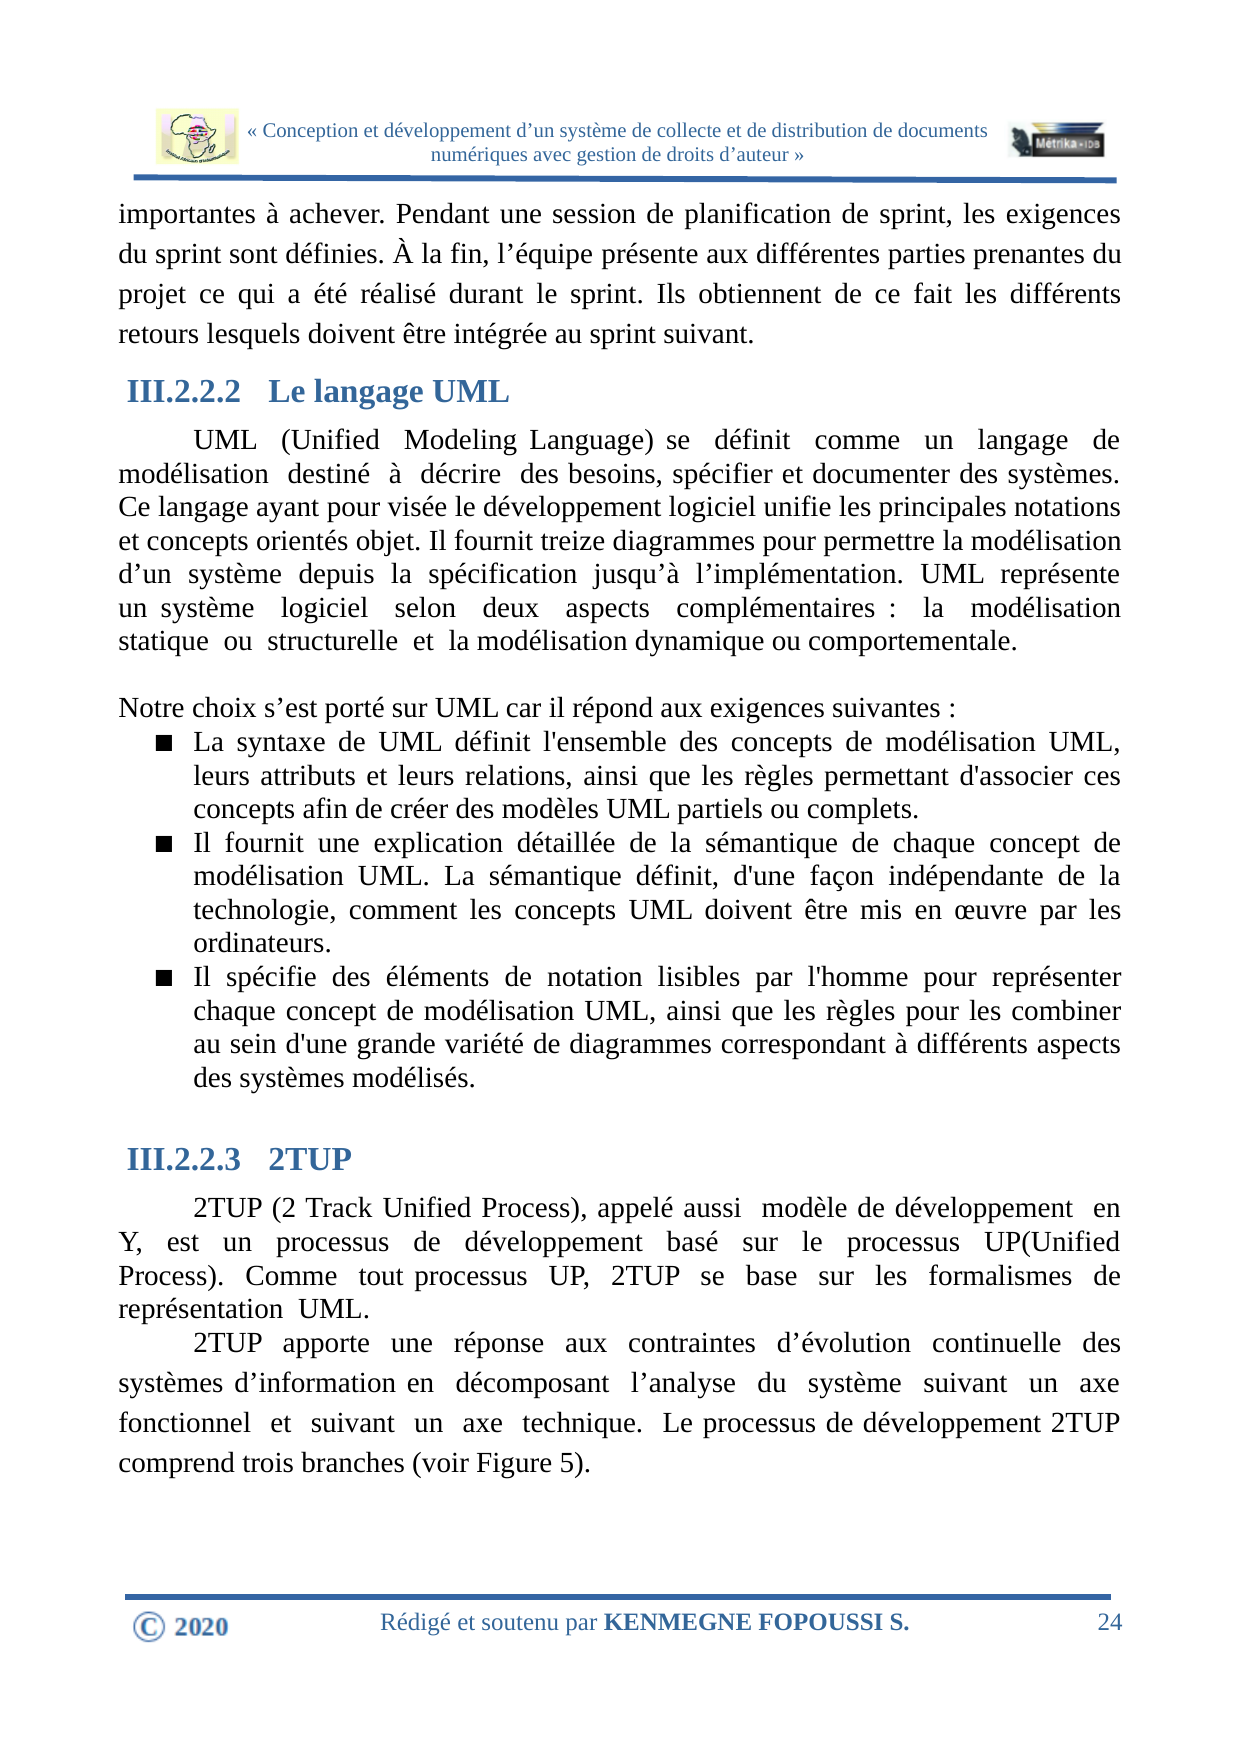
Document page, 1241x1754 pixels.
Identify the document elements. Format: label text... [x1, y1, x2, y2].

text UML (Unified Modeling Language) se définit comme un langage de modélisation destiné à décrire des besoins, spécifier et documenter des systèmes. Ce langage ayant pour visée le développement logiciel unifie les principales notations et concepts orientés objet. Il fournit treize diagrammes pour permettre la modélisation d’un système depuis la spécification jusqu’à l’implémentation. UML représente un système logiciel selon deux aspects complémentaires : la modélisation statique ou structurelle et la modélisation dynamique ou comportementale. [118, 422, 1122, 657]
text importantes à achever. Pendant une session de planification de sprint, les exigences du sprint sont définies. À la fin, l’équipe présente aux différentes parties prenantes du projet ce qui a été réalisé durant le sprint. Ils obtiennent de ce fait les différents retours lesquels doivent être intégrée au sprint suivant. [118, 196, 1122, 350]
subtitle 2TUP [118, 1139, 1122, 1178]
list Il spécifie des éléments de notation lisibles par l'homme pour représenter chaque concept de modélisation UML, ainsi que les règles pour les combiner au sein d'une grande variété de diagrammes correspondant à différents aspects des systèmes modélisés. [156, 959, 1122, 1093]
text Notre choix s’est porté sur UML car il répond aux exigences suivantes : [118, 691, 1122, 724]
picture [154, 107, 241, 166]
picture [1003, 116, 1109, 160]
picture [126, 1604, 231, 1647]
text 2TUP (2 Track Unified Process), appelé aussi modèle de développement en Y, est un processus de développement basé sur le processus UP(Unified Process). Comme tout processus UP, 2TUP se base sur les formalismes de représentation UML. [118, 1191, 1122, 1325]
text 2TUP apporte une réponse aux contraintes d’évolution continuelle des systèmes d’information en décomposant l’analyse du système suivant un axe fonctionnel et suivant un axe technique. Le processus de développement 2TUP comprend trois branches (voir Figure 5). [118, 1325, 1122, 1479]
subtitle Le langage UML [118, 371, 1122, 410]
list La syntaxe de UML définit l'ensemble des concepts de modélisation UML, leurs attributs et leurs relations, ainsi que les règles permettant d'associer ces concepts afin de créer des modèles UML partiels ou complets. [156, 724, 1122, 825]
list Il fournit une explication détaillée de la sémantique de chaque concept de modélisation UML. La sémantique définit, d'une façon indépendante de la technologie, comment les concepts UML doivent être mis en œuvre par les ordinateurs. [156, 825, 1122, 959]
